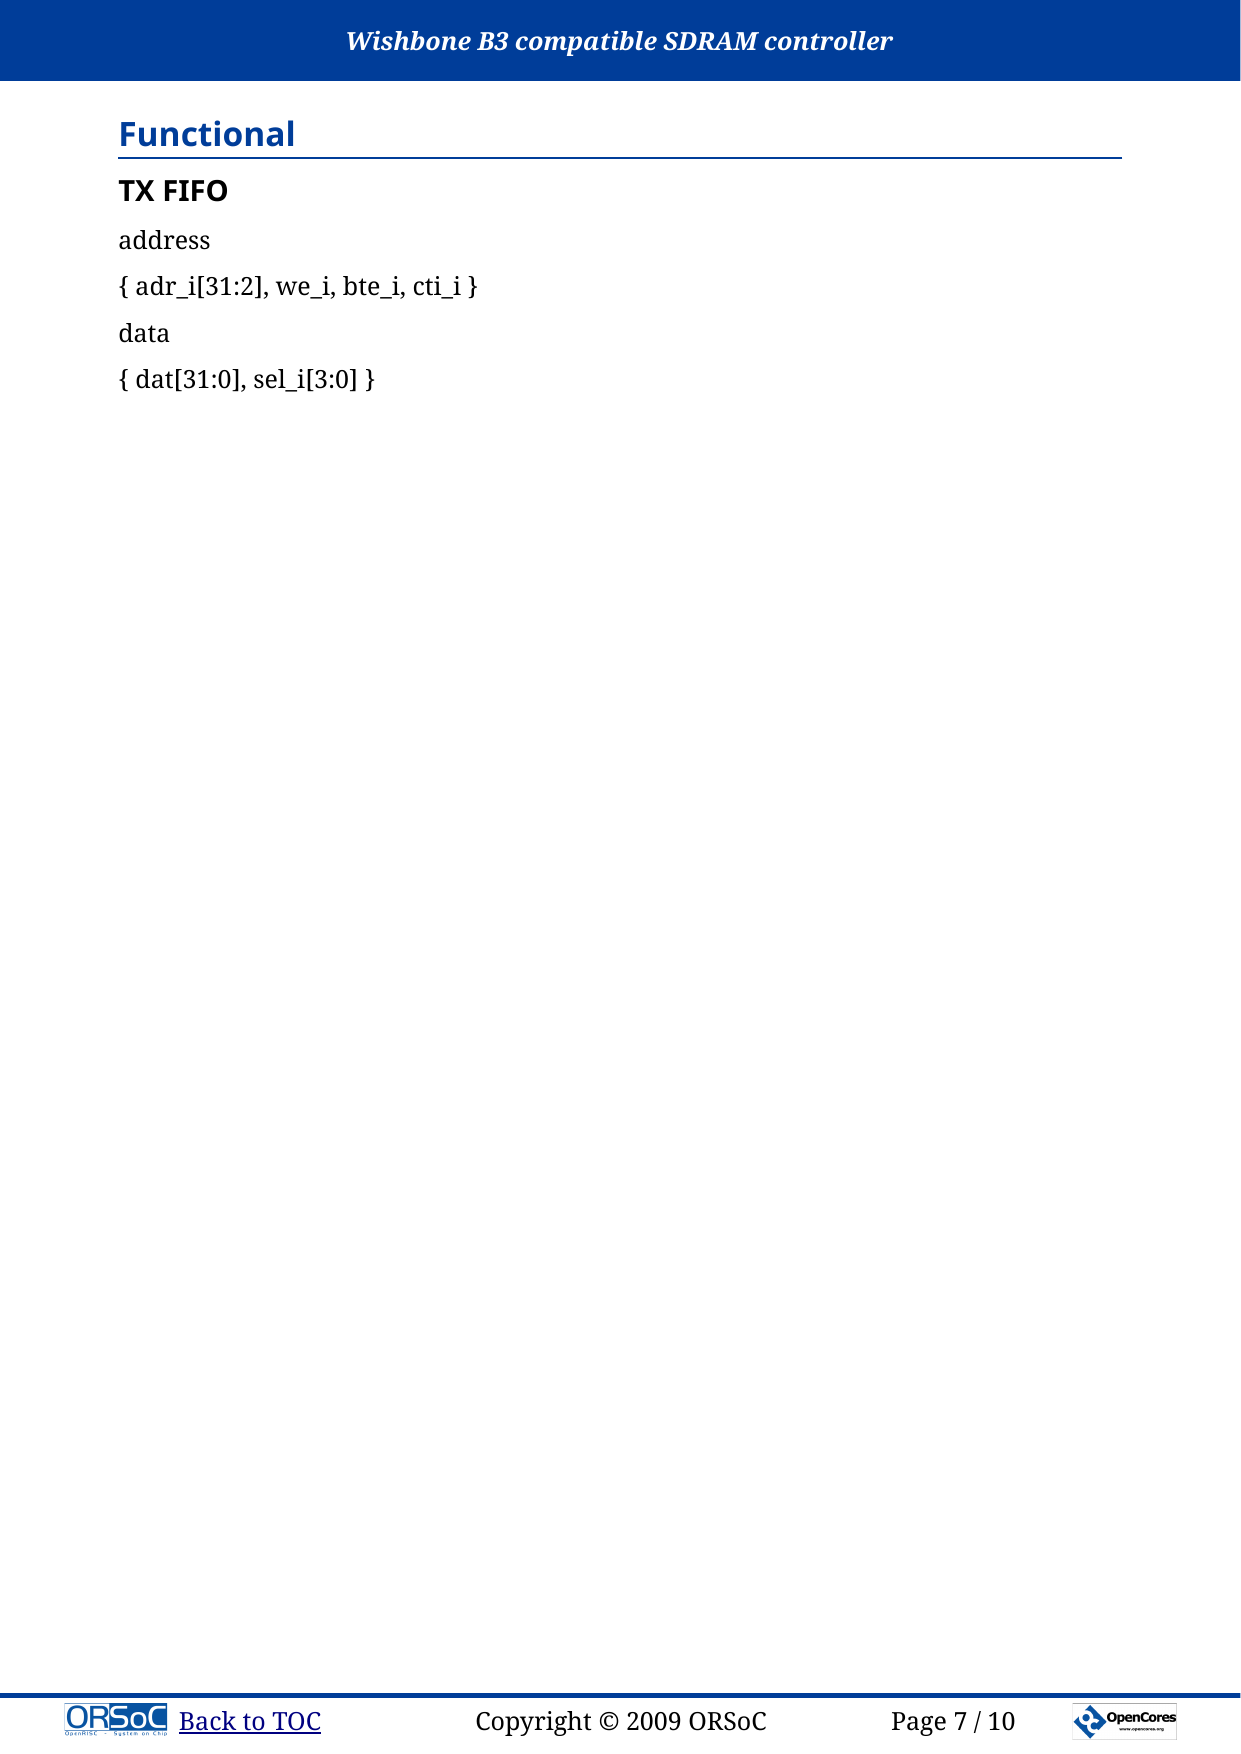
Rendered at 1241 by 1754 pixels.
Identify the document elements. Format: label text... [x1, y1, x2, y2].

picture [1072, 1703, 1177, 1740]
text address [118, 222, 1122, 256]
subtitle Functional [118, 111, 1122, 157]
text data [118, 316, 1122, 349]
picture [64, 1703, 168, 1736]
subtitle TX FIFO [118, 171, 1122, 210]
text { dat[31:0], sel_i[3:0] } [118, 362, 1122, 396]
text { adr_i[31:2], we_i, bte_i, cti_i } [118, 269, 1122, 303]
